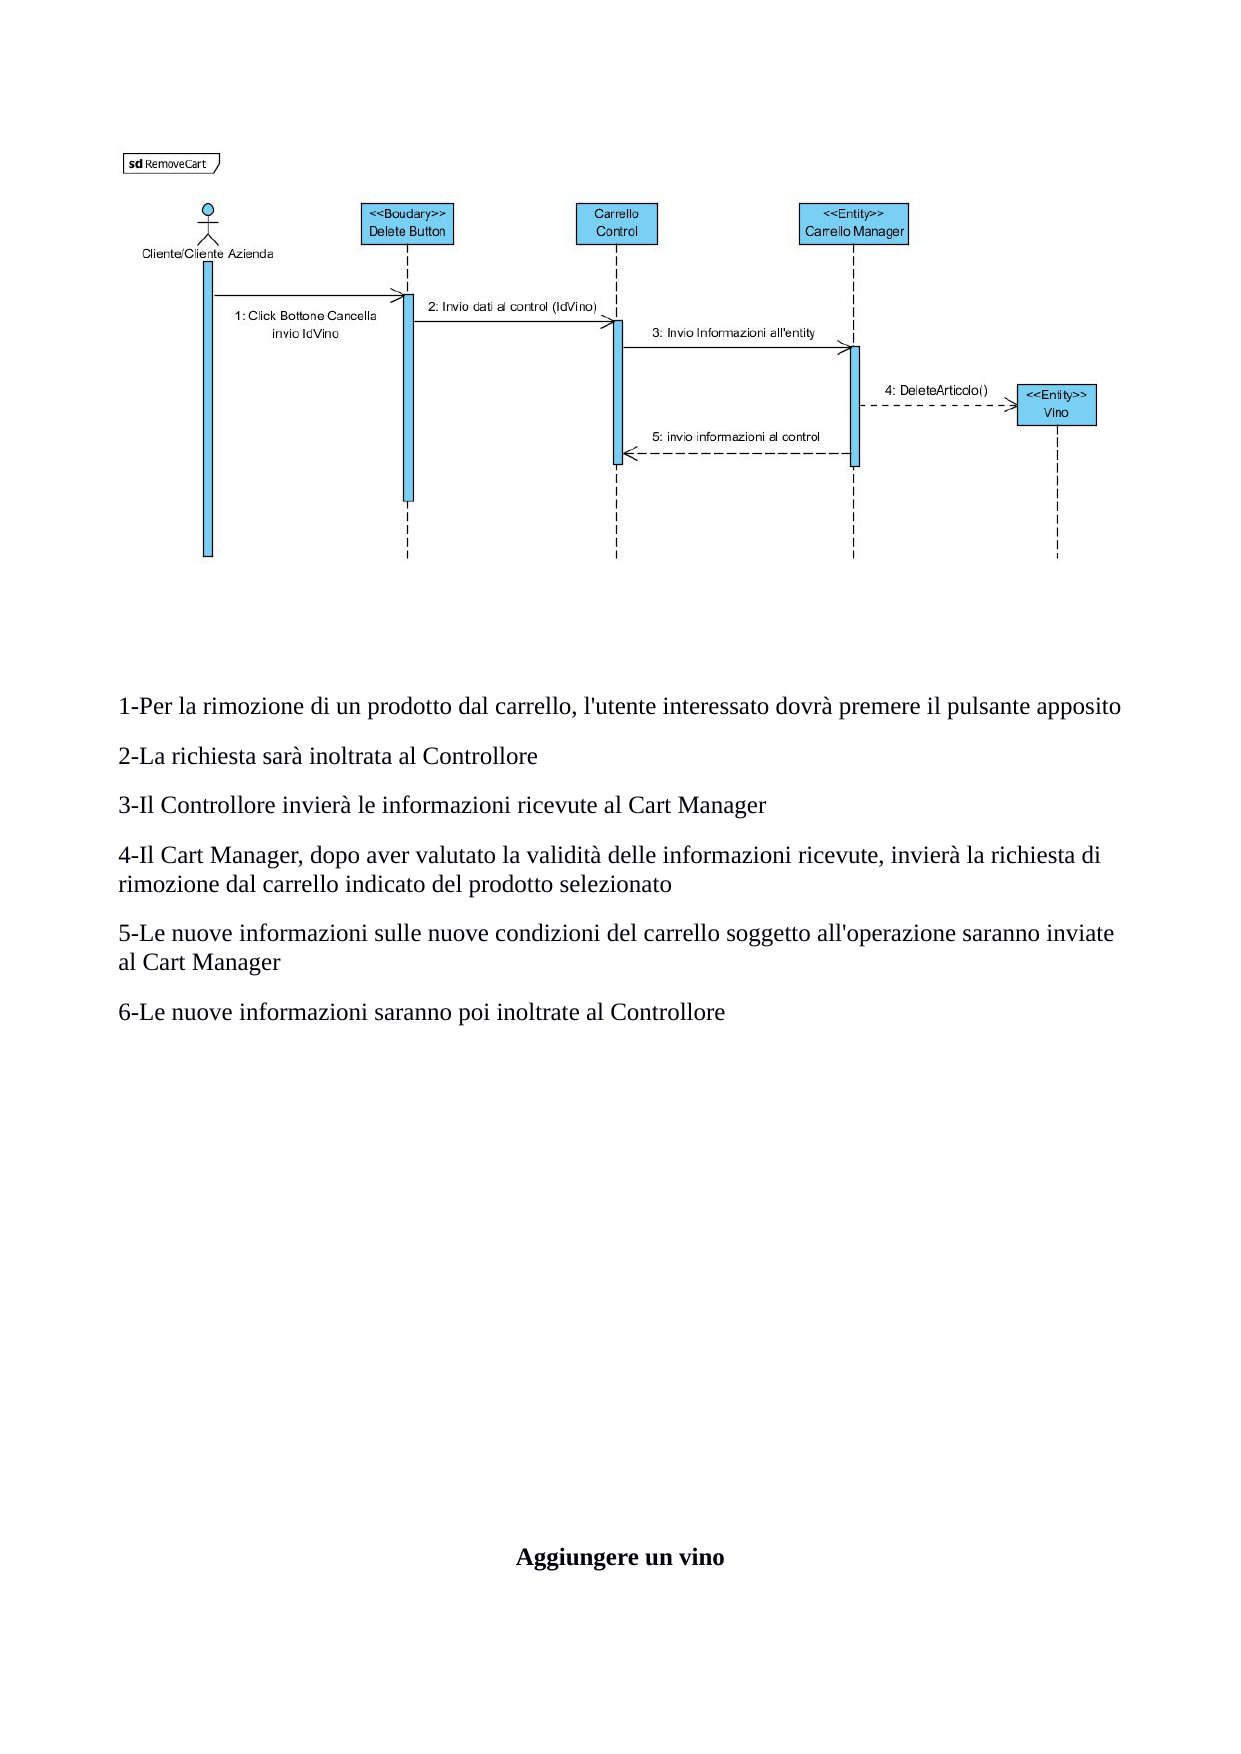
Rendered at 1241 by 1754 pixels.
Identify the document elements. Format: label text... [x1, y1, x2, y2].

text 2-La richiesta sarà inoltrata al Controllore [118, 741, 1122, 769]
text 6-Le nuove informazioni saranno poi inoltrate al Controllore [118, 997, 1122, 1025]
text 4-Il Cart Manager, dopo aver valutato la validità delle informazioni ricevute, invierà la richiesta di rimozione dal carrello indicato del prodotto selezionato [118, 840, 1122, 897]
text Aggiungere un vino [118, 1542, 1122, 1571]
text 3-Il Controllore invierà le informazioni ricevute al Cart Manager [118, 790, 1122, 819]
text 5-Le nuove informazioni sulle nuove condizioni del carrello soggetto all'operazione saranno inviate al Cart Manager [118, 918, 1122, 976]
picture [118, 147, 1123, 594]
text 1-Per la rimozione di un prodotto dal carrello, l'utente interessato dovrà premere il pulsante apposito [118, 691, 1122, 720]
